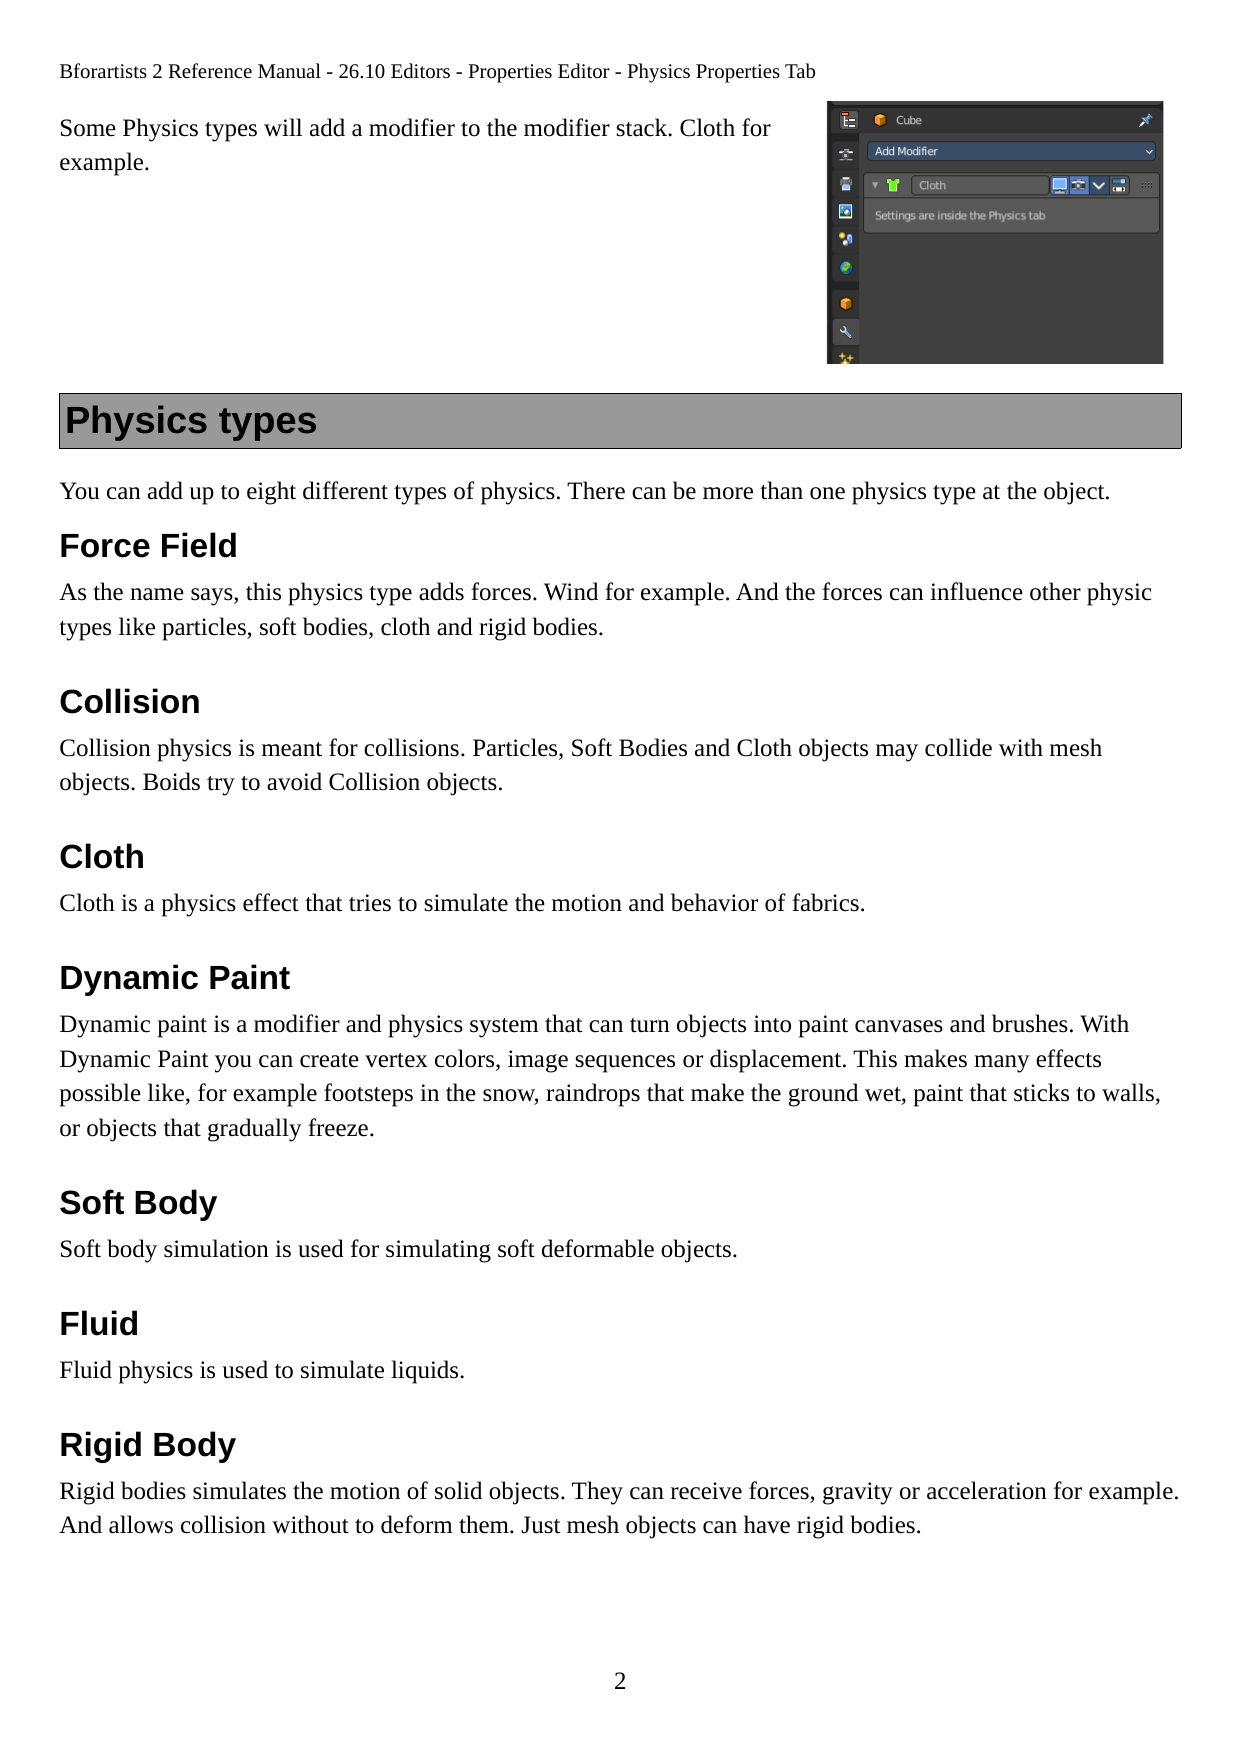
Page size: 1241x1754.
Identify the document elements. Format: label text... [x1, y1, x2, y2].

text Dynamic paint is a modifier and physics system that can turn objects into paint canvases and brushes. With Dynamic Paint you can create vertex colors, image sequences or displacement. This makes many effects possible like, for example footsteps in the snow, raindrops that make the ground wet, paint that sticks to walls, or objects that gradually freeze. [59, 1009, 1181, 1141]
subtitle Dynamic Paint [59, 958, 1181, 997]
subtitle Cloth [59, 837, 1181, 876]
subtitle Force Field [59, 526, 1181, 565]
subtitle Collision [59, 682, 1181, 720]
text Fluid physics is used to simulate liquids. [59, 1355, 1181, 1383]
subtitle Soft Body [59, 1183, 1181, 1221]
text Some Physics types will add a modifier to the modifier stack. Cloth for example. [59, 113, 826, 176]
text Cloth is a physics effect that tries to simulate the motion and behavior of fabrics. [59, 888, 1181, 917]
subtitle Fluid [59, 1304, 1181, 1342]
picture [826, 101, 1164, 364]
text As the name says, this physics type adds forces. Wind for example. And the forces can influence other physic types like particles, soft bodies, cloth and rigid bodies. [59, 577, 1181, 640]
subtitle Rigid Body [59, 1425, 1181, 1463]
table_header Physics types [60, 394, 1181, 448]
text You can add up to eight different types of physics. There can be more than one physics type at the object. [59, 476, 1181, 505]
text Rigid bodies simulates the motion of solid objects. They can receive forces, gravity or acceleration for example. And allows collision without to deform them. Just mesh objects can have rigid bodies. [59, 1476, 1181, 1539]
text Collision physics is meant for collisions. Particles, Soft Bodies and Cloth objects may collide with mesh objects. Boids try to avoid Collision objects. [59, 733, 1181, 796]
text Soft body simulation is used for simulating soft deformable objects. [59, 1234, 1181, 1262]
